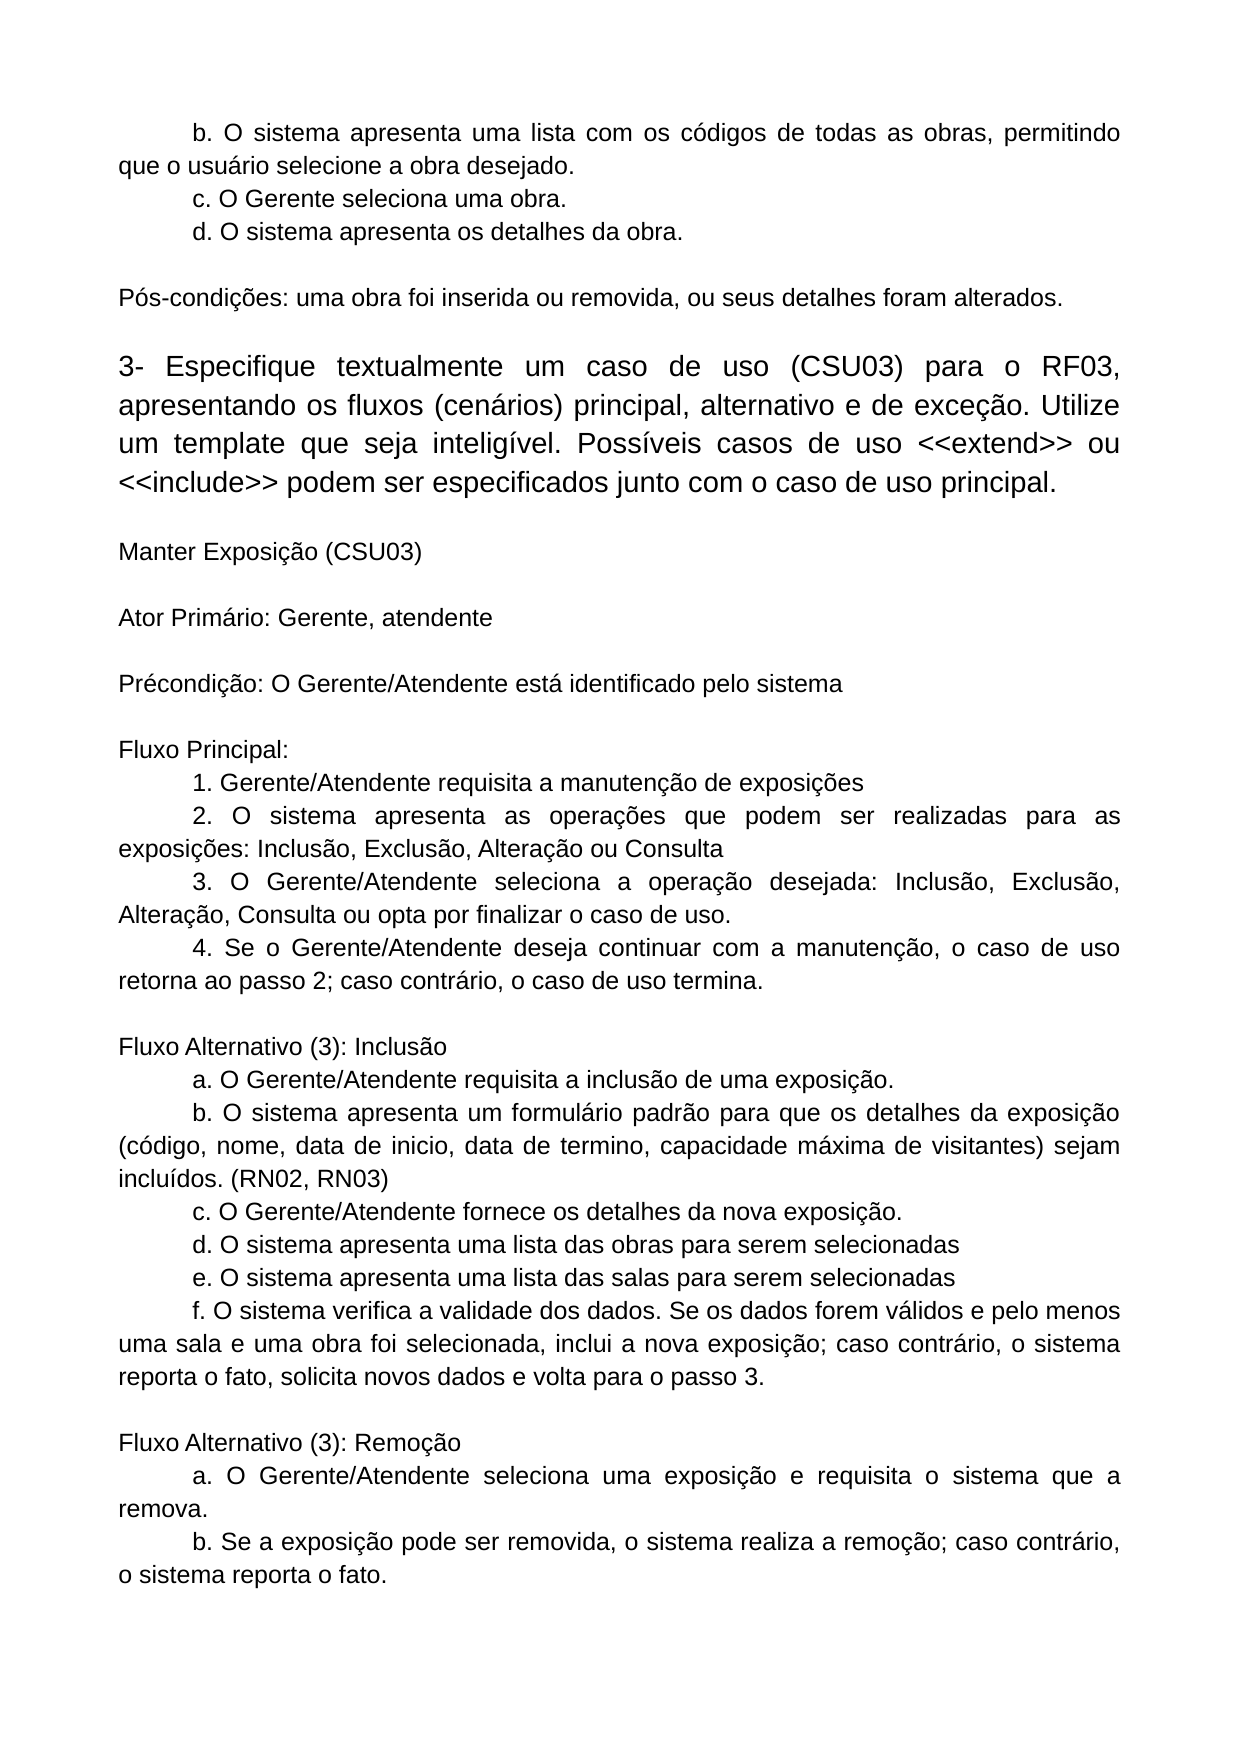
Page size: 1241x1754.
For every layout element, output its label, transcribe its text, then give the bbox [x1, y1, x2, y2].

text a. O Gerente/Atendente seleciona uma exposição e requisita o sistema que a remova. [118, 1461, 1122, 1523]
text 3. O Gerente/Atendente seleciona a operação desejada: Inclusão, Exclusão, Alteração, Consulta ou opta por finalizar o caso de uso. [118, 867, 1122, 928]
text Précondição: O Gerente/Atendente está identificado pelo sistema [118, 668, 1122, 697]
text e. O sistema apresenta uma lista das salas para serem selecionadas [118, 1263, 1122, 1292]
text b. Se a exposição pode ser removida, o sistema realiza a remoção; caso contrário, o sistema reporta o fato. [118, 1527, 1122, 1589]
text Fluxo Alternativo (3): Inclusão [118, 1032, 1122, 1061]
text Fluxo Alternativo (3): Remoção [118, 1428, 1122, 1457]
text Manter Exposição (CSU03) [118, 536, 1122, 565]
text c. O Gerente seleciona uma obra. [118, 184, 1122, 213]
text 1. Gerente/Atendente requisita a manutenção de exposições [118, 768, 1122, 796]
text Ator Primário: Gerente, atendente [118, 602, 1122, 631]
text d. O sistema apresenta os detalhes da obra. [118, 217, 1122, 246]
text b. O sistema apresenta uma lista com os códigos de todas as obras, permitindo que o usuário selecione a obra desejado. [118, 118, 1122, 180]
text Pós-condições: uma obra foi inserida ou removida, ou seus detalhes foram alterados. [118, 283, 1122, 312]
text f. O sistema verifica a validade dos dados. Se os dados forem válidos e pelo menos uma sala e uma obra foi selecionada, inclui a nova exposição; caso contrário, o sistema reporta o fato, solicita novos dados e volta para o passo 3. [118, 1296, 1122, 1391]
text a. O Gerente/Atendente requisita a inclusão de uma exposição. [118, 1065, 1122, 1093]
text d. O sistema apresenta uma lista das obras para serem selecionadas [118, 1230, 1122, 1259]
text 4. Se o Gerente/Atendente deseja continuar com a manutenção, o caso de uso retorna ao passo 2; caso contrário, o caso de uso termina. [118, 933, 1122, 994]
text 2. O sistema apresenta as operações que podem ser realizadas para as exposições: Inclusão, Exclusão, Alteração ou Consulta [118, 801, 1122, 862]
text b. O sistema apresenta um formulário padrão para que os detalhes da exposição (código, nome, data de inicio, data de termino, capacidade máxima de visitantes) sejam incluídos. (RN02, RN03) [118, 1098, 1122, 1193]
text Fluxo Principal: [118, 734, 1122, 763]
text 3- Especifique textualmente um caso de uso (CSU03) para o RF03, apresentando os fluxos (cenários) principal, alternativo e de exceção. Utilize um template que seja inteligível. Possíveis casos de uso <<extend>> ou <<include>> podem ser especificados junto com o caso de uso principal. [118, 349, 1122, 498]
text c. O Gerente/Atendente fornece os detalhes da nova exposição. [118, 1197, 1122, 1226]
